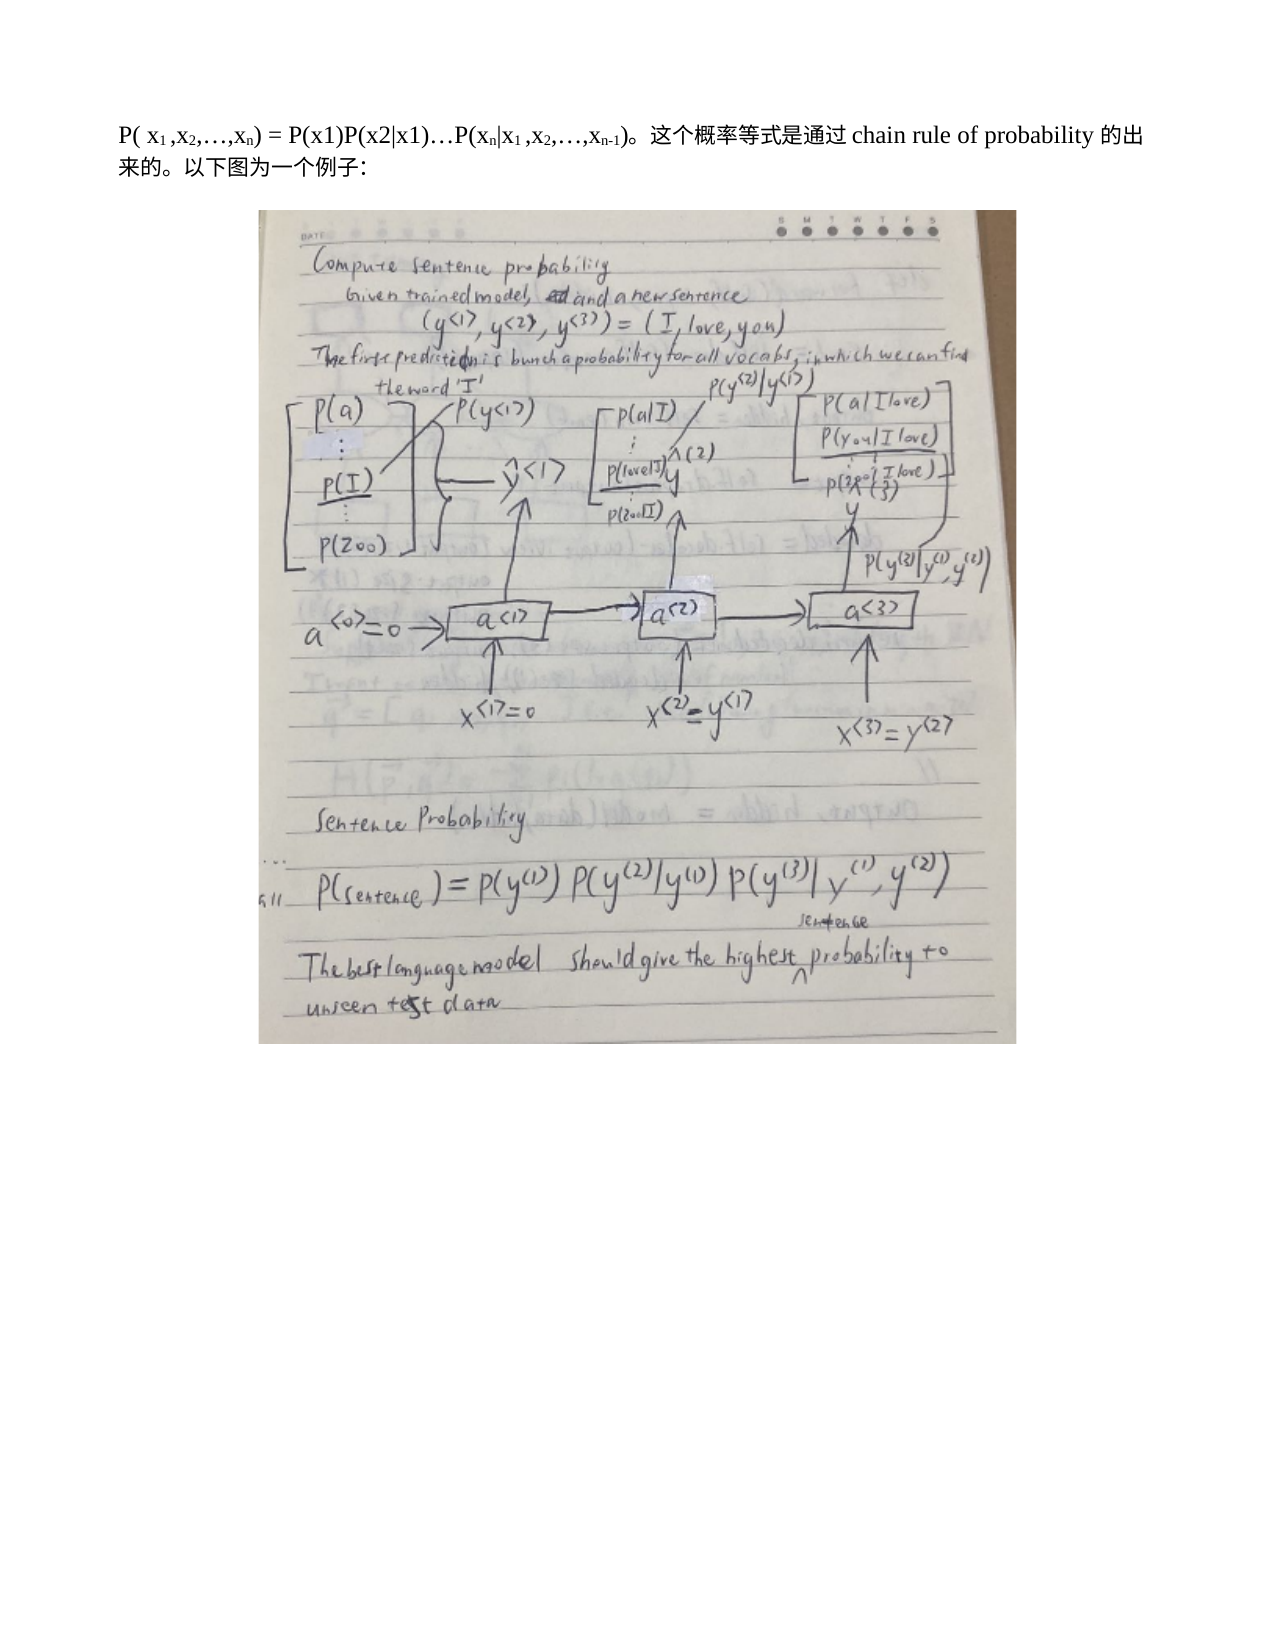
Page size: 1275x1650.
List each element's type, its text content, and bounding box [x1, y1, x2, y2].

picture [258, 210, 1017, 1044]
text P( x1 ,x2,…,xn) = P(x1)P(x2|x1)…P(xn|x1 ,x2,…,xn-1)。这个概率等式是通过chain rule of probability 的出来的。以下图为一个例子： [118, 118, 1157, 181]
